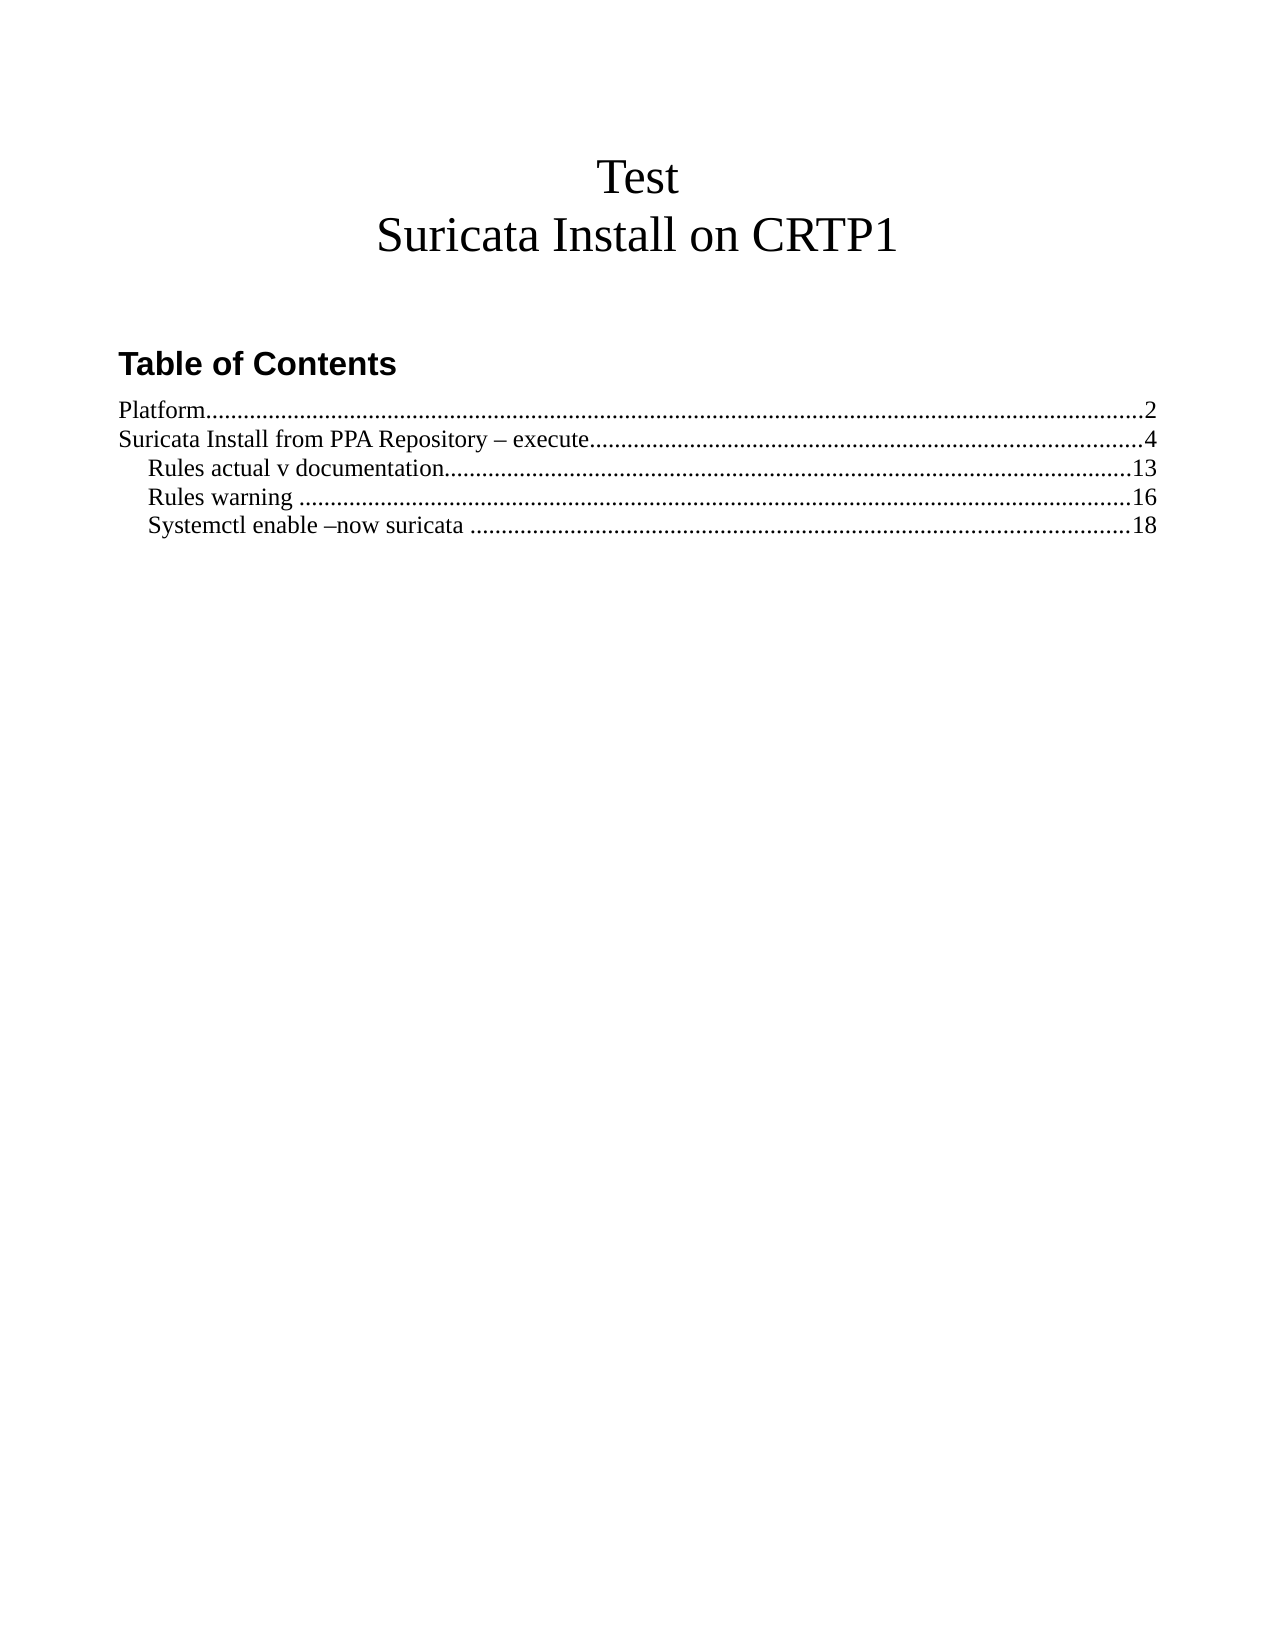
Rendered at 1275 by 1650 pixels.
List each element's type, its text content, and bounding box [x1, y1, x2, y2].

text Rules warning 16 [148, 482, 1157, 510]
text Rules actual v documentation 13 [148, 453, 1157, 482]
text Systemctl enable –now suricata 18 [148, 510, 1157, 539]
text Suricata Install on CRTP1 [118, 204, 1157, 262]
subtitle Table of Contents [118, 344, 1157, 383]
text Platform 2 [118, 395, 1157, 424]
text Test [118, 147, 1157, 204]
text Suricata Install from PPA Repository – execute 4 [118, 424, 1157, 453]
